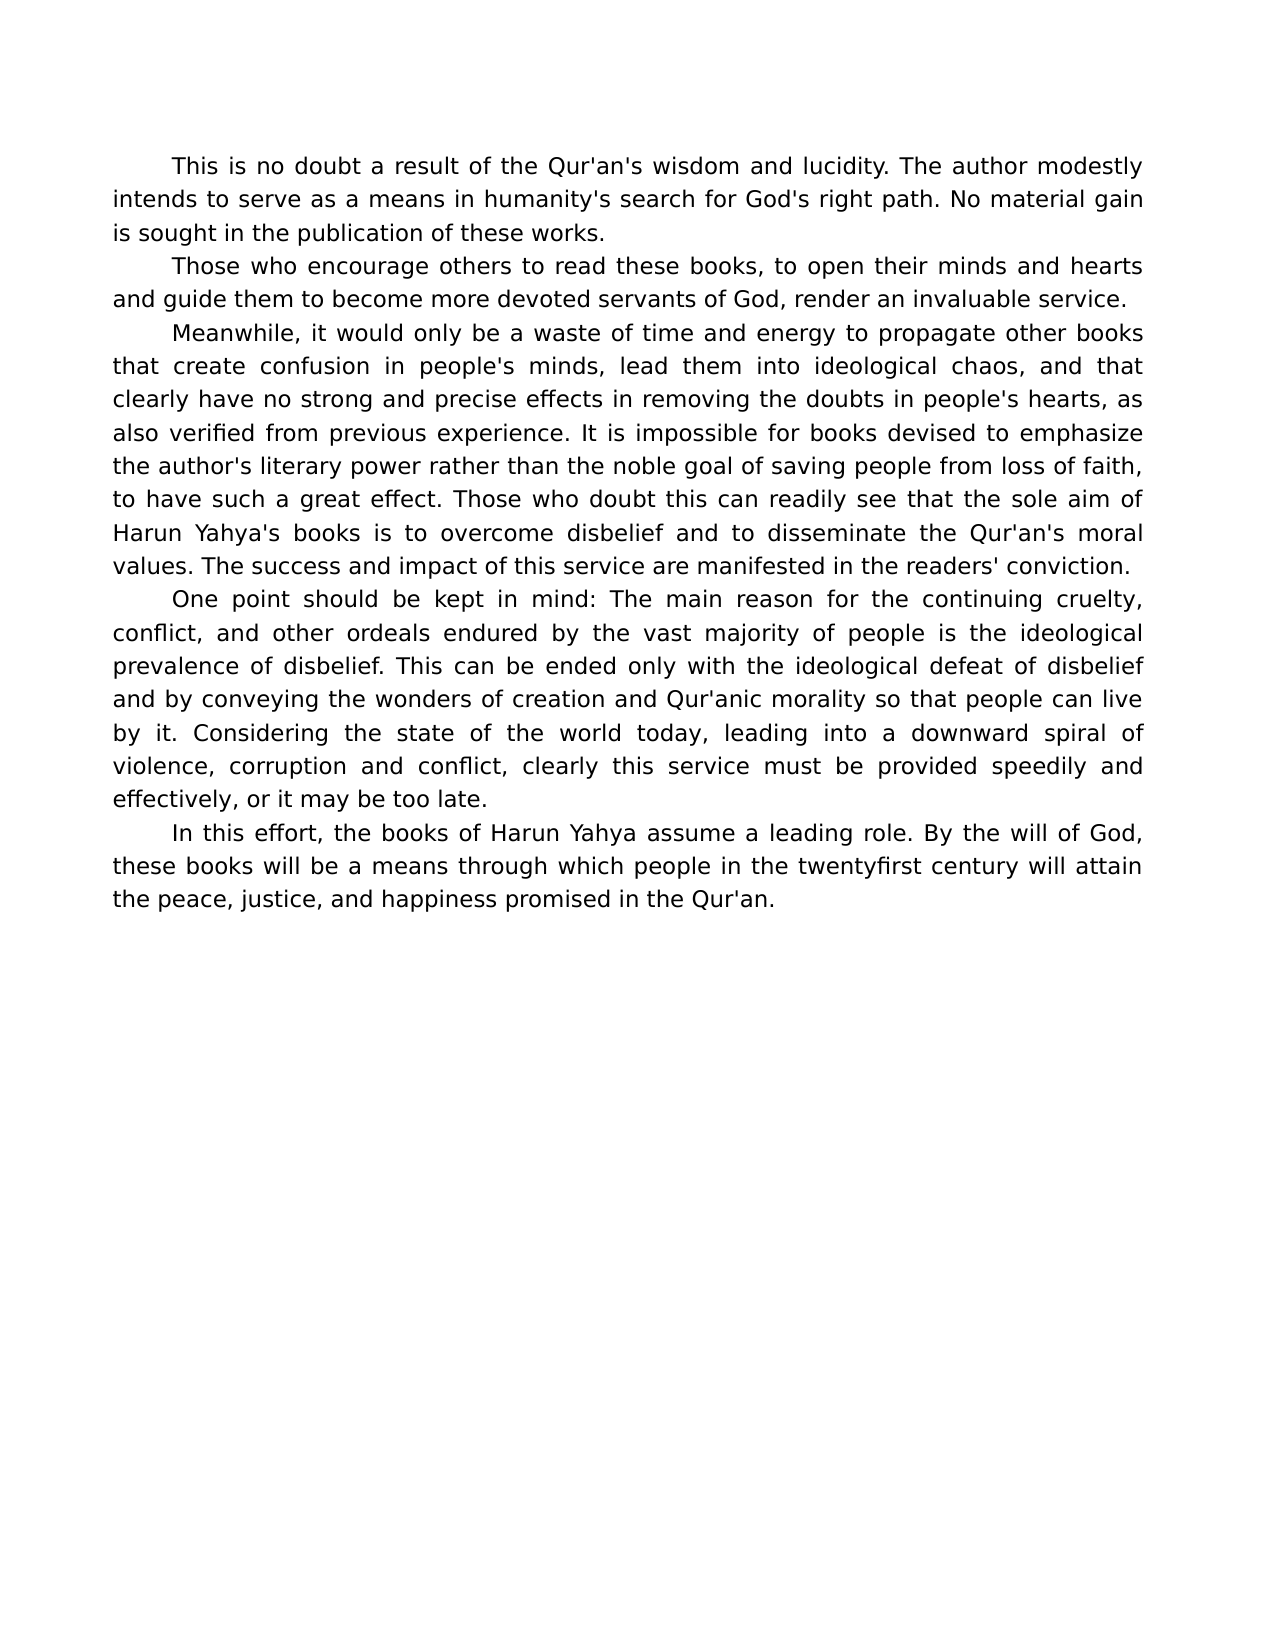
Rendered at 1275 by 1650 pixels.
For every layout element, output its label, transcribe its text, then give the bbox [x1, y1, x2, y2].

text This is no doubt a result of the Qur'an's wisdom and lucidity. The author modestly intends to serve as a means in humanity's search for God's right path. No material gain is sought in the publication of these works. [112, 148, 1145, 248]
text One point should be kept in mind: The main reason for the continuing cruelty, conflict, and other ordeals endured by the vast majority of people is the ideological prevalence of disbelief. This can be ended only with the ideological defeat of disbelief and by conveying the wonders of creation and Qur'anic morality so that people can live by it. Considering the state of the world today, leading into a downward spiral of violence, corruption and conflict, clearly this service must be provided speedily and effectively, or it may be too late. [112, 581, 1145, 814]
text In this effort, the books of Harun Yahya assume a leading role. By the will of God, these books will be a means through which people in the twentyfirst century will attain the peace, justice, and happiness promised in the Qur'an. [112, 814, 1145, 914]
text Those who encourage others to read these books, to open their minds and hearts and guide them to become more devoted servants of God, render an invaluable service. [112, 248, 1145, 314]
text Meanwhile, it would only be a waste of time and energy to propagate other books that create confusion in people's minds, lead them into ideological chaos, and that clearly have no strong and precise effects in removing the doubts in people's hearts, as also verified from previous experience. It is impossible for books devised to emphasize the author's literary power rather than the noble goal of saving people from loss of faith, to have such a great effect. Those who doubt this can readily see that the sole aim of Harun Yahya's books is to overcome disbelief and to disseminate the Qur'an's moral values. The success and impact of this service are manifested in the readers' conviction. [112, 314, 1145, 581]
